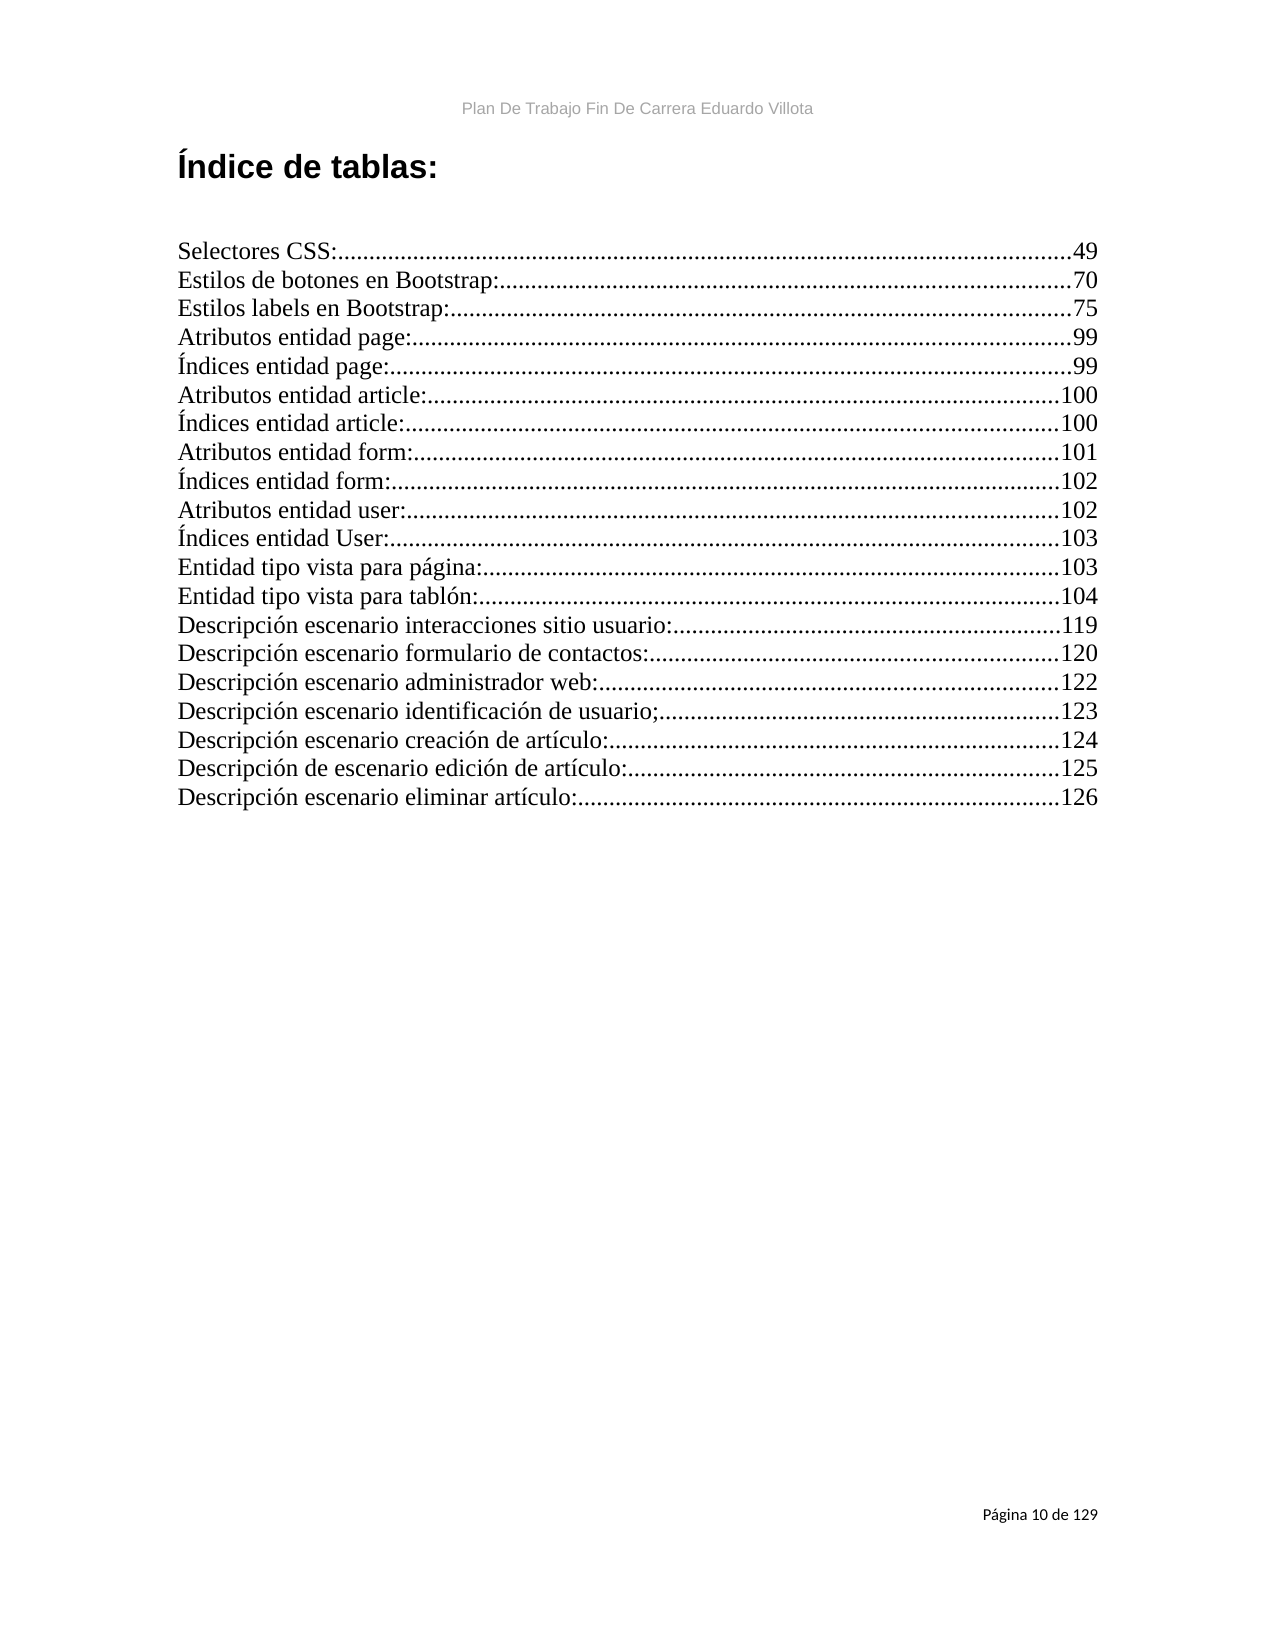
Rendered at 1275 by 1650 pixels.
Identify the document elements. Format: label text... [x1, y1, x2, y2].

text Atributos entidad form: 101 [177, 437, 1098, 466]
text Entidad tipo vista para tablón: 104 [177, 581, 1098, 610]
text Descripción escenario formulario de contactos: 120 [177, 638, 1098, 667]
text Descripción escenario eliminar artículo: 126 [177, 782, 1098, 811]
subtitle Índice de tablas: [177, 148, 1098, 186]
text Índices entidad form: 102 [177, 466, 1098, 495]
text Descripción escenario interacciones sitio usuario: 119 [177, 610, 1098, 638]
text Estilos labels en Bootstrap: 75 [177, 293, 1098, 322]
text Descripción escenario administrador web: 122 [177, 667, 1098, 696]
text Atributos entidad user: 102 [177, 495, 1098, 523]
text Descripción escenario creación de artículo: 124 [177, 725, 1098, 753]
text Atributos entidad article: 100 [177, 380, 1098, 408]
text Estilos de botones en Bootstrap: 70 [177, 265, 1098, 293]
text Índices entidad User: 103 [177, 523, 1098, 552]
text Índices entidad page: 99 [177, 351, 1098, 380]
text Descripción de escenario edición de artículo: 125 [177, 753, 1098, 782]
text Descripción escenario identificación de usuario; 123 [177, 696, 1098, 725]
text Atributos entidad page: 99 [177, 322, 1098, 351]
text Selectores CSS: 49 [177, 236, 1098, 265]
text Índices entidad article: 100 [177, 408, 1098, 437]
text Entidad tipo vista para página: 103 [177, 552, 1098, 581]
